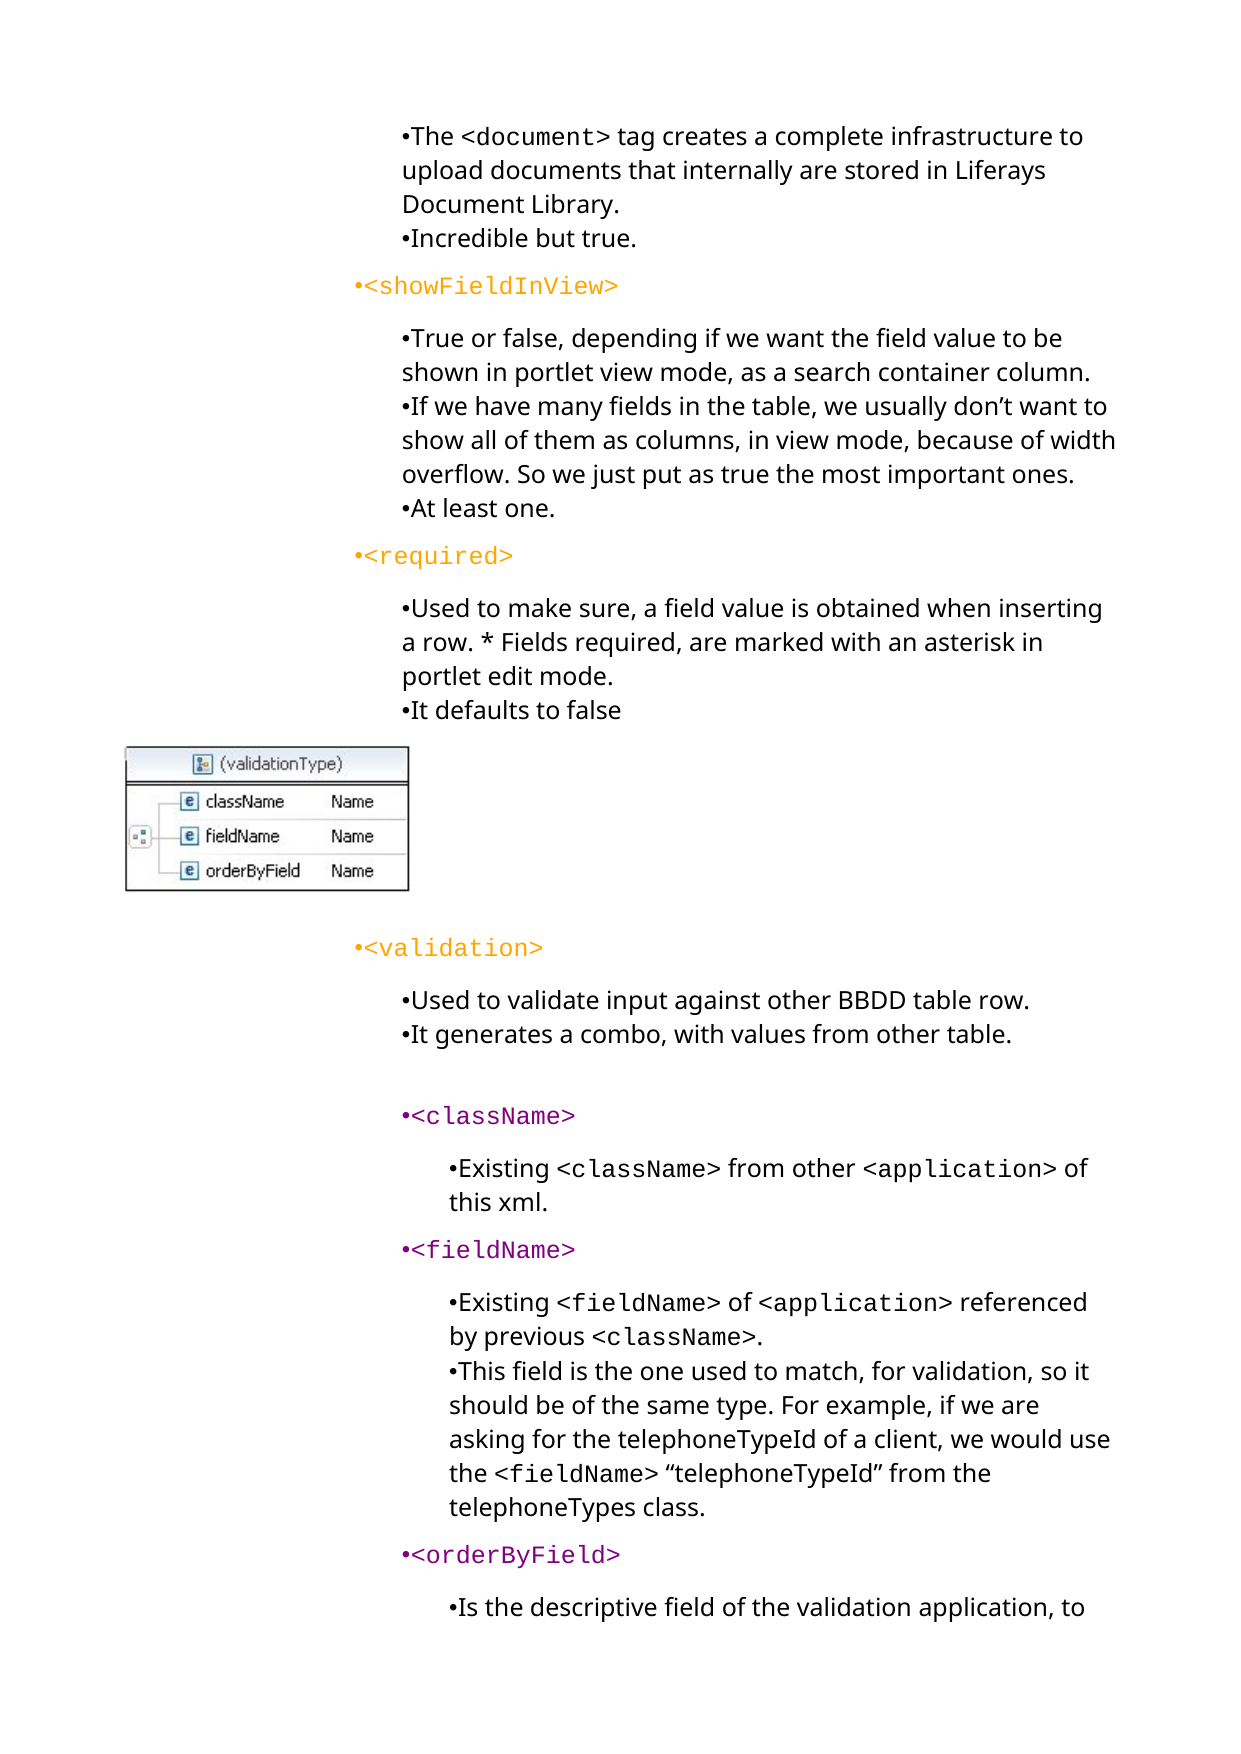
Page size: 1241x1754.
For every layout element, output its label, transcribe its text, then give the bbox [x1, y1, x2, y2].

list Used to validate input against other BBDD table row. [118, 982, 1122, 1017]
list True or false, depending if we want the field value to be shown in portlet view mode, as a search container column. [118, 320, 1122, 388]
list <showFieldInView> [118, 273, 1122, 302]
list <validation> [118, 935, 1122, 964]
list The <document> tag creates a complete infrastructure to upload documents that internally are stored in Liferays Document Library. [118, 118, 1122, 221]
list If we have many fields in the table, we usually don’t want to show all of them as columns, in view mode, because of width overflow. So we just put as true the most important ones. [118, 388, 1122, 491]
list It generates a combo, with values from other table. [118, 1017, 1122, 1085]
list Used to make sure, a field value is obtained when inserting a row. * Fields required, are marked with an asterisk in portlet edit mode. [118, 591, 1122, 693]
list Incredible but true. [118, 221, 1122, 254]
list <required> [118, 543, 1122, 572]
list It defaults to false [118, 693, 1122, 727]
list <orderByField> [118, 1542, 1122, 1571]
list At least one. [118, 491, 1122, 525]
list <className> [118, 1103, 1122, 1132]
list Existing <fieldName> of <application> referenced by previous <className>. [118, 1285, 1122, 1353]
list This field is the one used to match, for validation, so it should be of the same type. For example, if we are asking for the telephoneTypeId of a client, we would use the <fieldName> “telephoneTypeId” from the telephoneTypes class. [118, 1353, 1122, 1524]
list Existing <className> from other <application> of this xml. [118, 1151, 1122, 1219]
list Is the descriptive field of the validation application, to [118, 1589, 1122, 1624]
list <fieldName> [118, 1238, 1122, 1266]
